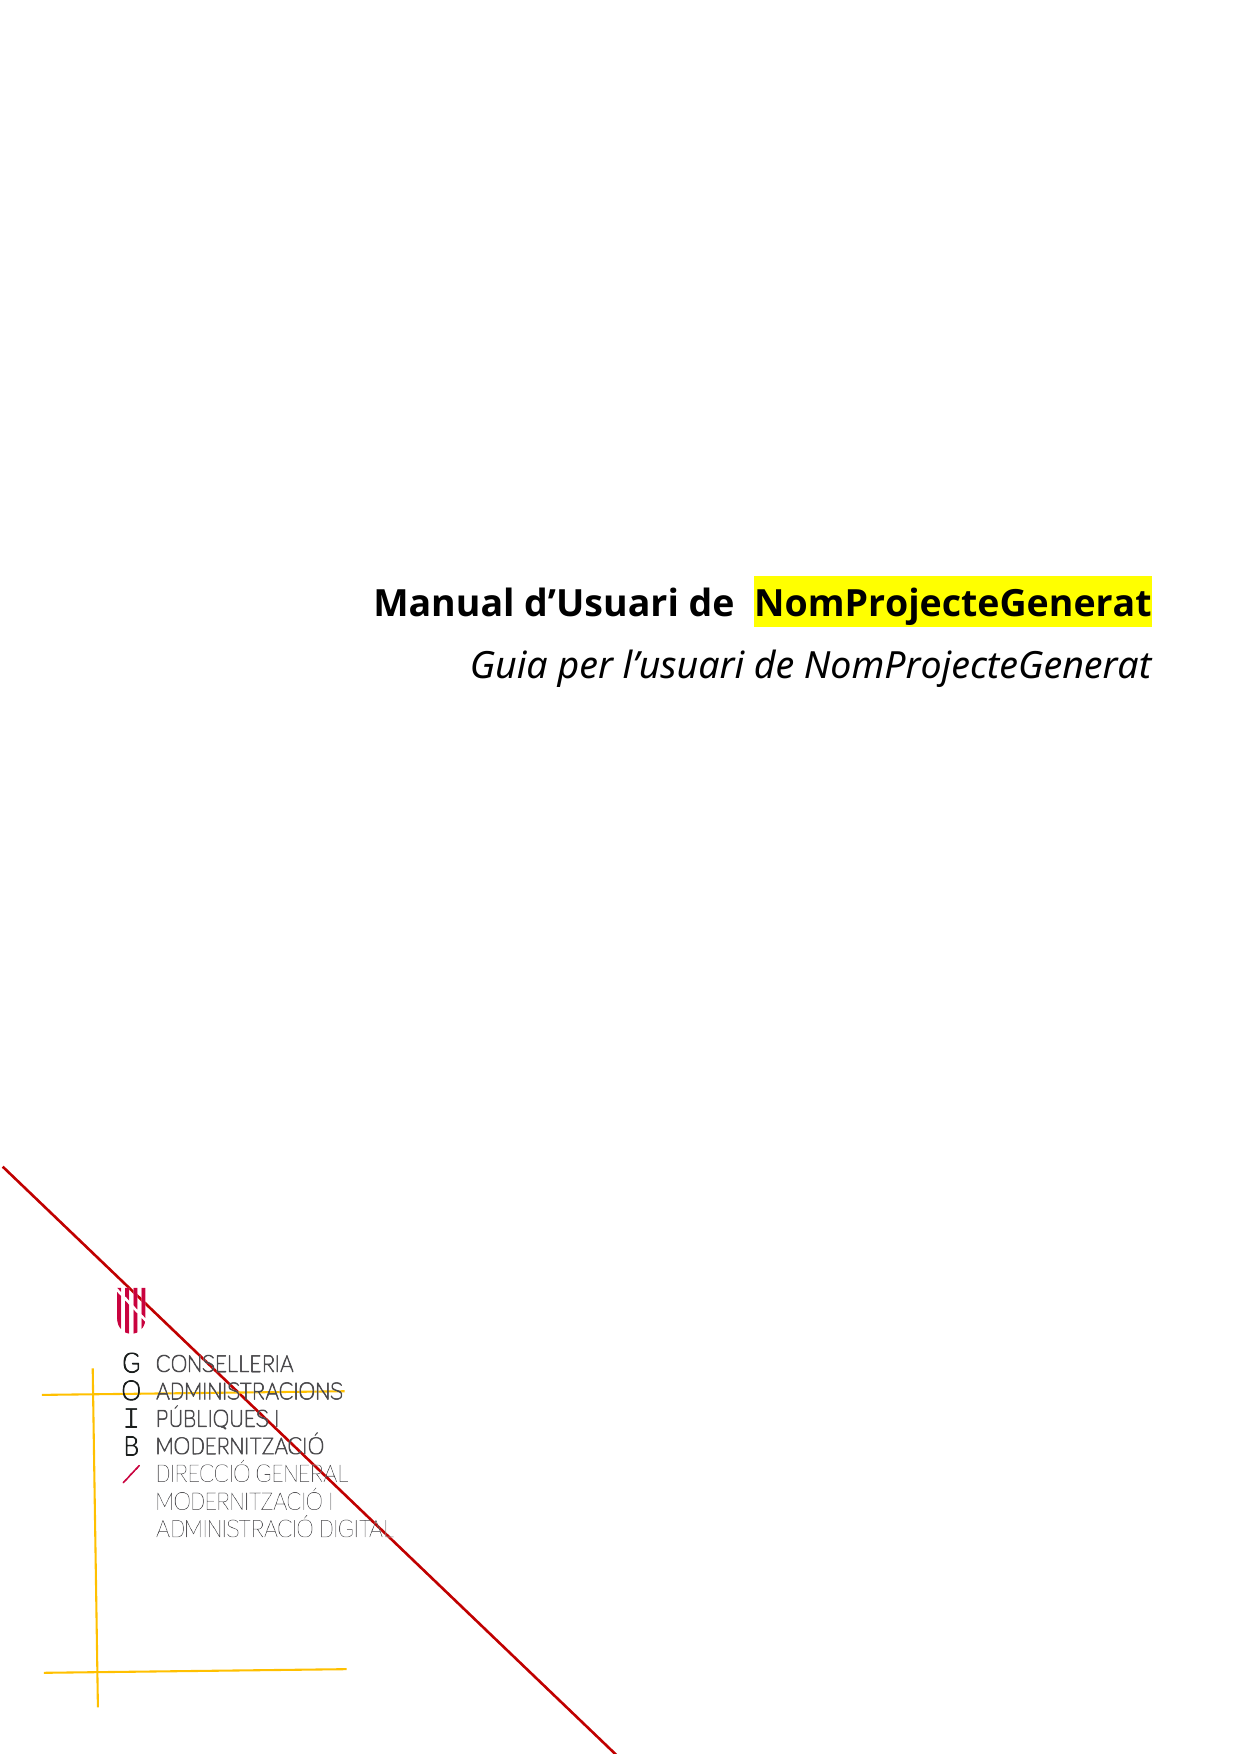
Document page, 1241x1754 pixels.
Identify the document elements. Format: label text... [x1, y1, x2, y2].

text Guia per l’usuari de NomProjecteGenerat [266, 639, 1152, 690]
text Manual d’Usuari de NomProjecteGenerat [266, 576, 1152, 627]
picture [82, 1250, 422, 1570]
